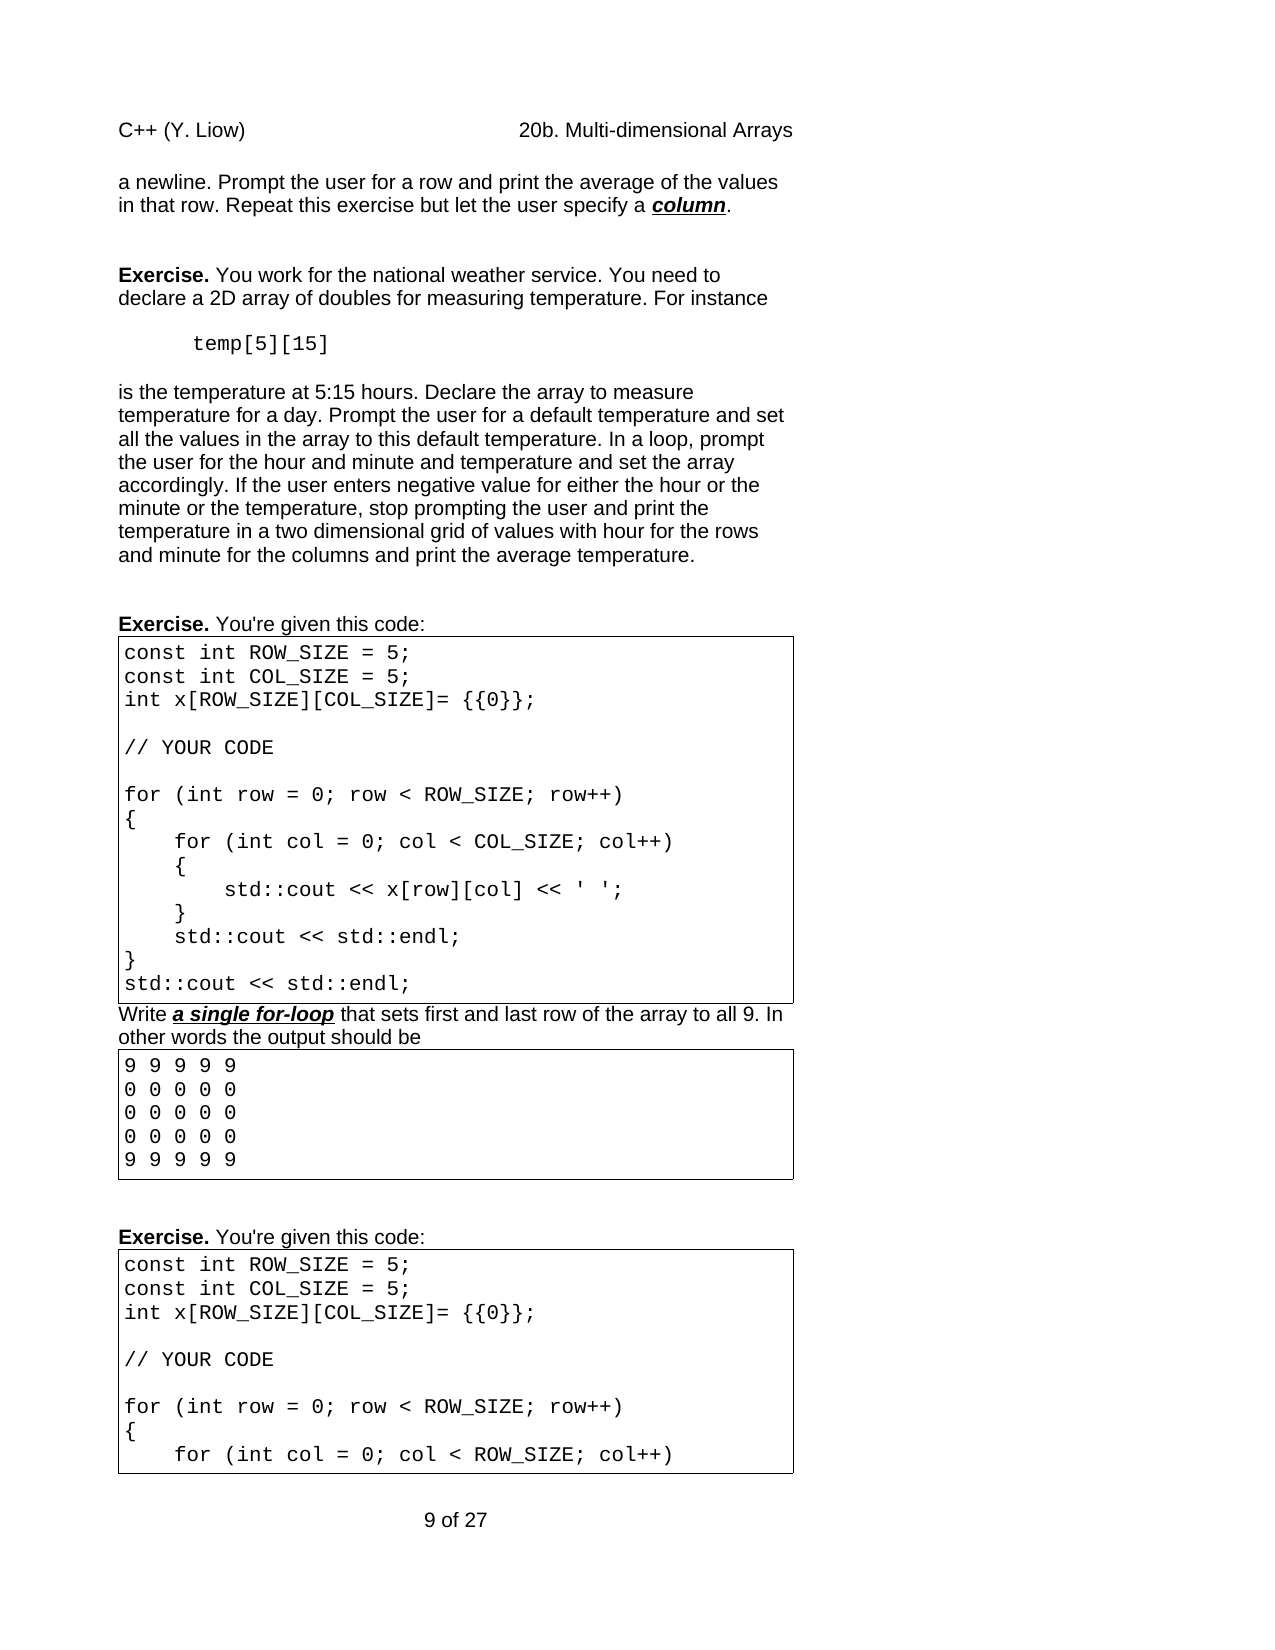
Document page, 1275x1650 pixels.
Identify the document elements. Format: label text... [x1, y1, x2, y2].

text Exercise. You're given this code: [118, 613, 793, 636]
text Exercise. You're given this code: [118, 1225, 793, 1249]
table_header const int ROW_SIZE = 5; const int COL_SIZE = 5; int x[ROW_SIZE][COL_SIZE]= {{0}}; // YOUR CODE for (int row = 0; row < ROW_SIZE; row++) { for (int col = 0; col < ROW_SIZE; col++) [119, 1250, 793, 1473]
text Exercise. You work for the national weather service. You need to declare a 2D array of doubles for measuring temperature. For instance [118, 264, 793, 310]
text a newline. Prompt the user for a row and print the average of the values in that row. Repeat this exercise but let the user specify a column. [118, 171, 793, 217]
text temp[5][15] [118, 333, 793, 357]
text is the temperature at 5:15 hours. Declare the array to measure temperature for a day. Prompt the user for a default temperature and set all the values in the array to this default temperature. In a loop, prompt the user for the hour and minute and temperature and set the array accordingly. If the user enters negative value for either the hour or the minute or the temperature, stop prompting the user and print the temperature in a two dimensional grid of values with hour for the rows and minute for the columns and print the average temperature. [118, 381, 793, 567]
table_header 9 9 9 9 9 0 0 0 0 0 0 0 0 0 0 0 0 0 0 0 9 9 9 9 9 [119, 1050, 793, 1179]
table_header const int ROW_SIZE = 5; const int COL_SIZE = 5; int x[ROW_SIZE][COL_SIZE]= {{0}}; // YOUR CODE for (int row = 0; row < ROW_SIZE; row++) { for (int col = 0; col < COL_SIZE; col++) { std::cout << x[row][col] << ' '; } std::cout << std::endl; } std::cout << std::endl; [119, 637, 793, 1002]
text Write a single for-loop that sets first and last row of the array to all 9. In other words the output should be [118, 1004, 793, 1049]
